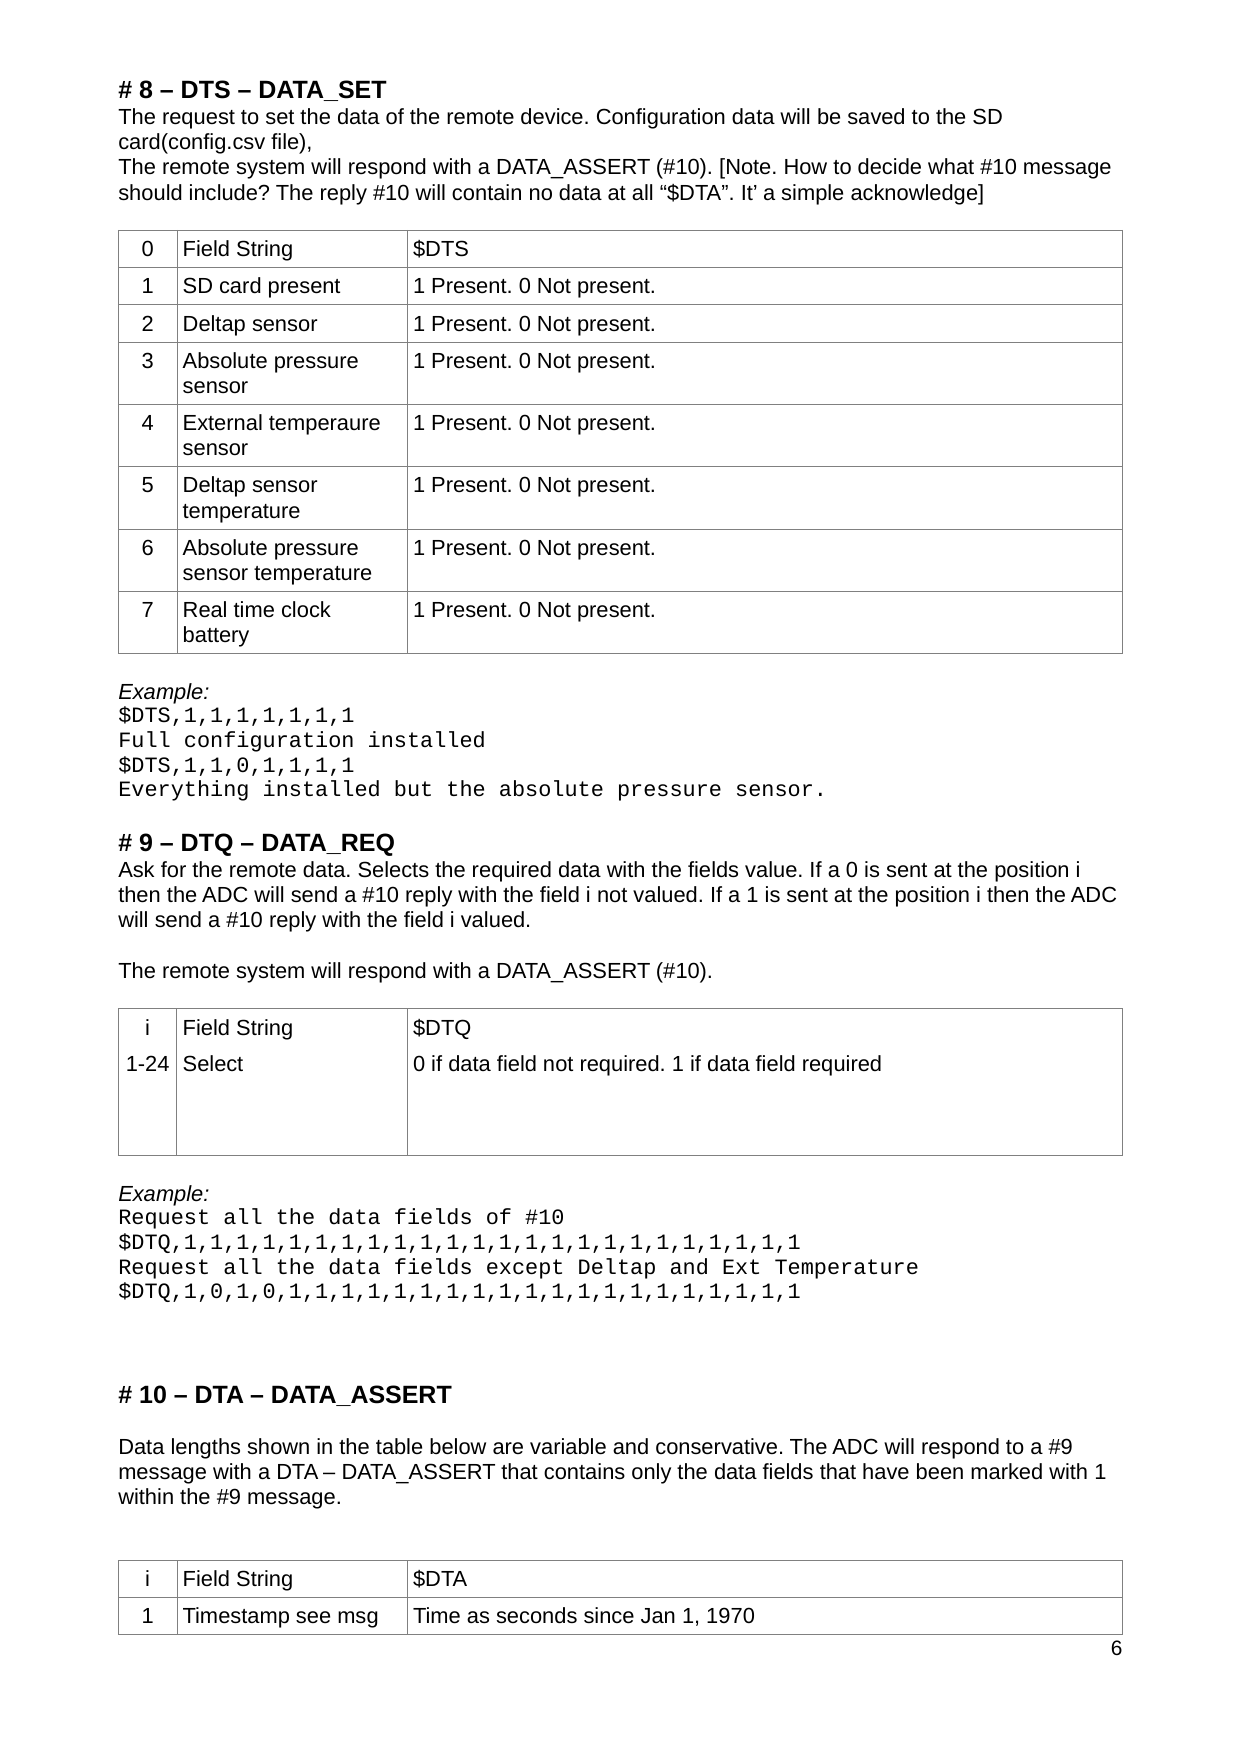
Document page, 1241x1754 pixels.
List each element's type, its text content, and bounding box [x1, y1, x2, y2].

table_cell Real time clock battery [178, 592, 407, 653]
table_cell Deltap sensor [178, 305, 407, 341]
table_cell [177, 1119, 407, 1155]
table_header Field String [178, 231, 407, 267]
table_cell 1 Present. 0 Not present. [408, 405, 1122, 466]
text Example: [118, 1181, 1122, 1206]
table_header i [119, 1009, 176, 1045]
table_header Field String [178, 1561, 407, 1597]
table_cell [119, 1119, 176, 1155]
table_cell 1 [119, 268, 177, 304]
table_header i [119, 1561, 177, 1597]
table_cell Time as seconds since Jan 1, 1970 [408, 1598, 1122, 1634]
table_header $DTQ [408, 1009, 1122, 1045]
table_cell 1-24 [119, 1045, 176, 1082]
table_cell 4 [119, 405, 177, 466]
table_cell External temperaure sensor [178, 405, 407, 466]
table_cell 0 if data field not required. 1 if data field required [408, 1045, 1122, 1082]
table_cell 1 Present. 0 Not present. [408, 343, 1122, 404]
text The request to set the data of the remote device. Configuration data will be saved to the SD card(config.csv file), [118, 104, 1122, 154]
text Data lengths shown in the table below are variable and conservative. The ADC will respond to a #9 message with a DTA – DATA_ASSERT that contains only the data fields that have been marked with 1 within the #9 message. [118, 1434, 1122, 1509]
text # 8 – DTS – DATA_SET [118, 75, 1122, 104]
text # 10 – DTA – DATA_ASSERT [118, 1380, 1122, 1409]
text Example: [118, 679, 1122, 704]
table_header $DTS [408, 231, 1122, 267]
table_cell 1 Present. 0 Not present. [408, 268, 1122, 304]
table_cell 3 [119, 343, 177, 404]
table_cell [408, 1119, 1122, 1155]
table_cell 6 [119, 530, 177, 591]
table_cell 2 [119, 305, 177, 341]
text Everything installed but the absolute pressure sensor. [118, 779, 1122, 803]
text $DTQ,1,0,1,0,1,1,1,1,1,1,1,1,1,1,1,1,1,1,1,1,1,1,1,1 [118, 1281, 1122, 1306]
text $DTS,1,1,1,1,1,1,1 [118, 704, 1122, 729]
text # 9 – DTQ – DATA_REQ [118, 828, 1122, 857]
table_cell 7 [119, 592, 177, 653]
table_cell [408, 1082, 1122, 1119]
text Full configuration installed [118, 729, 1122, 754]
table_header Field String [177, 1009, 407, 1045]
table_header 0 [119, 231, 177, 267]
table_header $DTA [408, 1561, 1122, 1597]
text The remote system will respond with a DATA_ASSERT (#10). [118, 958, 1122, 983]
table_cell [177, 1082, 407, 1119]
table_cell 1 Present. 0 Not present. [408, 467, 1122, 528]
table_cell Absolute pressure sensor temperature [178, 530, 407, 591]
text Ask for the remote data. Selects the required data with the fields value. If a 0 is sent at the position i then the ADC will send a #10 reply with the field i not valued. If a 1 is sent at the position i then the ADC will send a #10 reply with the field i valued. [118, 857, 1122, 933]
text $DTQ,1,1,1,1,1,1,1,1,1,1,1,1,1,1,1,1,1,1,1,1,1,1,1,1 [118, 1231, 1122, 1256]
table_cell 5 [119, 467, 177, 528]
table_cell 1 [119, 1598, 177, 1634]
table_cell Deltap sensor temperature [178, 467, 407, 528]
table_cell Select [177, 1045, 407, 1082]
table_cell [119, 1082, 176, 1119]
text Request all the data fields of #10 [118, 1206, 1122, 1231]
table_cell 1 Present. 0 Not present. [408, 530, 1122, 591]
text The remote system will respond with a DATA_ASSERT (#10). [Note. How to decide what #10 message should include? The reply #10 will contain no data at all “$DTA”. It’ a simple acknowledge] [118, 154, 1122, 204]
table_cell SD card present [178, 268, 407, 304]
table_cell Timestamp see msg [178, 1598, 407, 1634]
text $DTS,1,1,0,1,1,1,1 [118, 754, 1122, 779]
table_cell 1 Present. 0 Not present. [408, 592, 1122, 653]
table_cell Absolute pressure sensor [178, 343, 407, 404]
text Request all the data fields except Deltap and Ext Temperature [118, 1256, 1122, 1281]
table_cell 1 Present. 0 Not present. [408, 305, 1122, 341]
